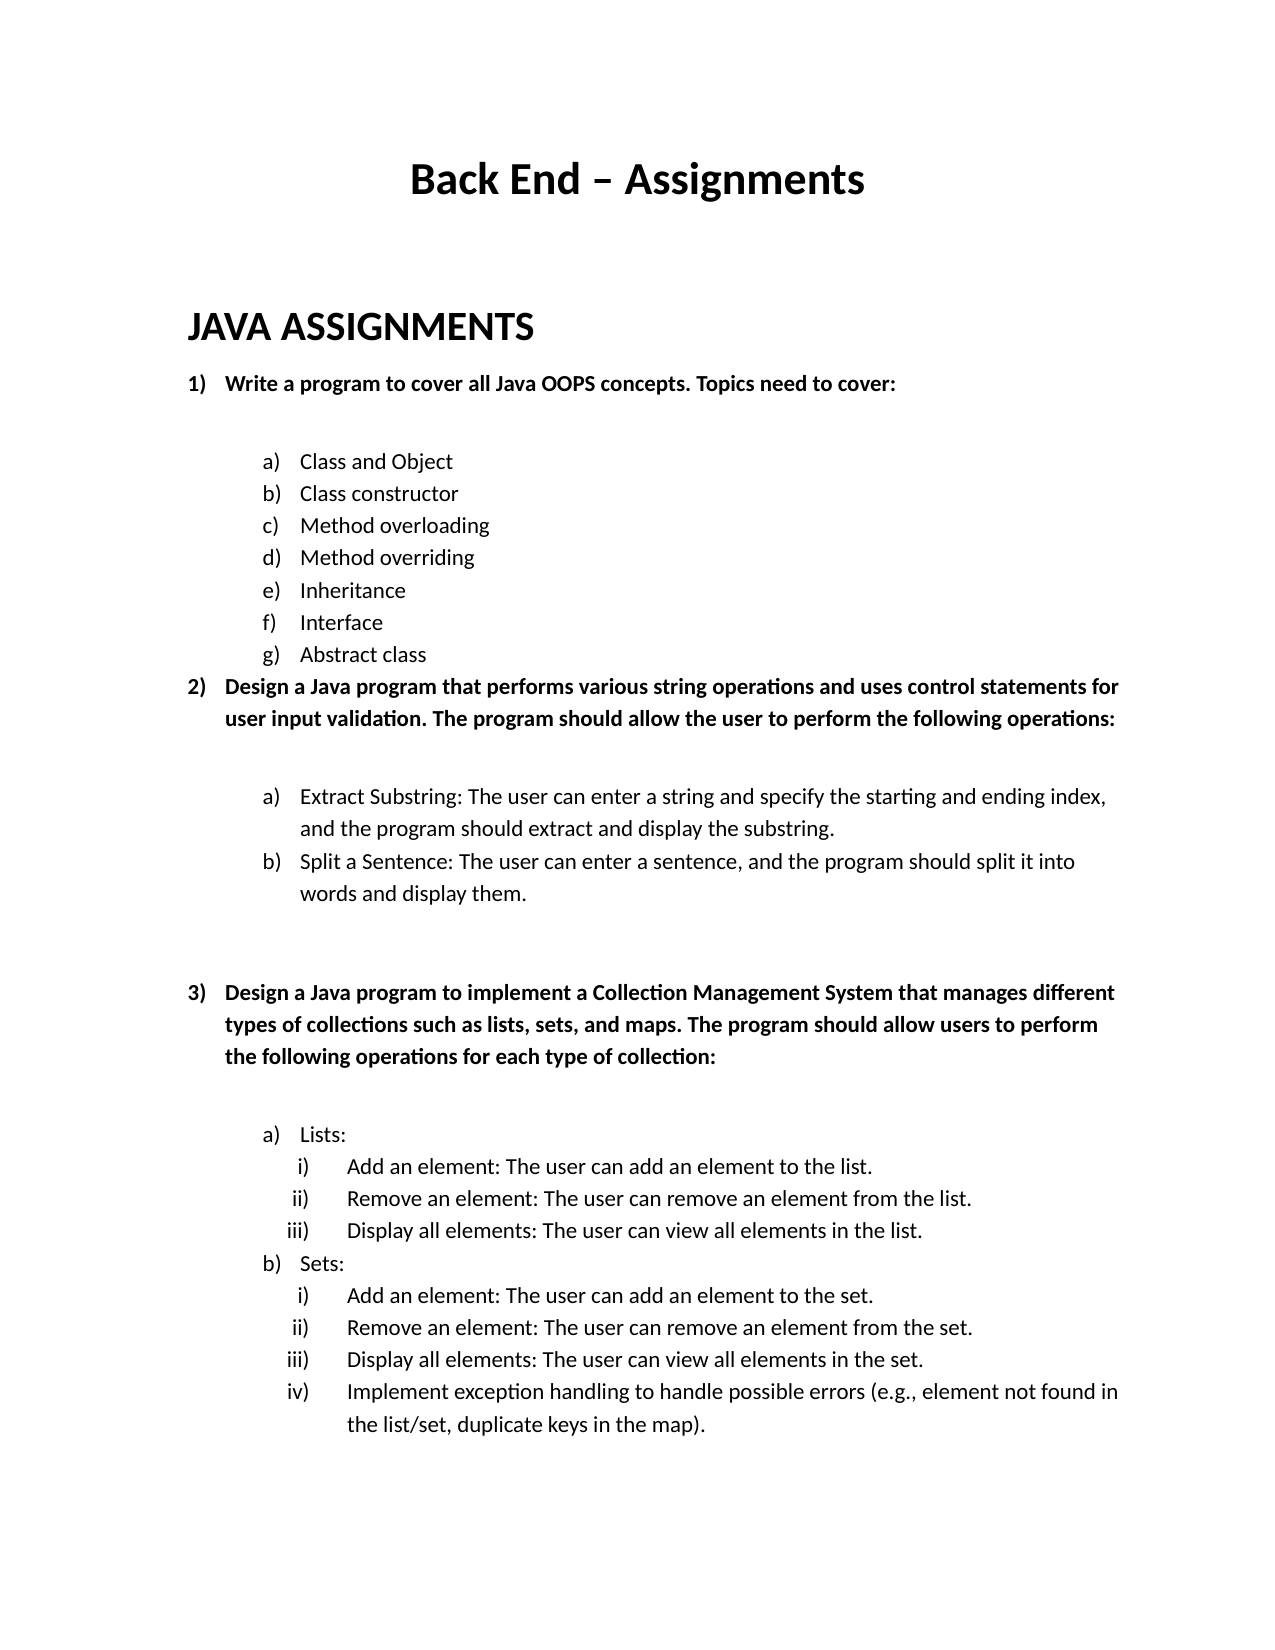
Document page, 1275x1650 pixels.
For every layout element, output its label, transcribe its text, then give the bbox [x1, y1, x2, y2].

list Class and Object [262, 447, 1125, 475]
list Class constructor [262, 479, 1125, 507]
list Split a Sentence: The user can enter a sentence, and the program should split it into words and display them. [262, 847, 1125, 907]
list Add an element: The user can add an element to the list. [309, 1152, 1125, 1180]
text JAVA ASSIGNMENTS [150, 299, 1125, 350]
list Method overloading [262, 511, 1125, 539]
list Remove an element: The user can remove an element from the set. [309, 1313, 1125, 1341]
list Design a Java program that performs various string operations and uses control statements for user input validation. The program should allow the user to perform the following operations: [187, 672, 1125, 732]
list Remove an element: The user can remove an element from the list. [309, 1184, 1125, 1212]
list Implement exception handling to handle possible errors (e.g., element not found in the list/set, duplicate keys in the map). [309, 1377, 1125, 1438]
list Design a Java program to implement a Collection Management System that manages different types of collections such as lists, sets, and maps. The program should allow users to perform the following operations for each type of collection: [187, 978, 1125, 1070]
list Add an element: The user can add an element to the set. [309, 1281, 1125, 1309]
list Write a program to cover all Java OOPS concepts. Topics need to cover: [187, 369, 1125, 397]
list Sets: [262, 1249, 1125, 1277]
list Abstract class [262, 640, 1125, 668]
list Interface [262, 608, 1125, 636]
list Method overriding [262, 543, 1125, 572]
text Back End – Assignments [150, 150, 1125, 206]
list Extract Substring: The user can enter a string and specify the starting and ending index, and the program should extract and display the substring. [262, 782, 1125, 843]
list Inheritance [262, 576, 1125, 604]
list Display all elements: The user can view all elements in the set. [309, 1345, 1125, 1373]
list Lists: [262, 1120, 1125, 1148]
list Display all elements: The user can view all elements in the list. [309, 1217, 1125, 1244]
